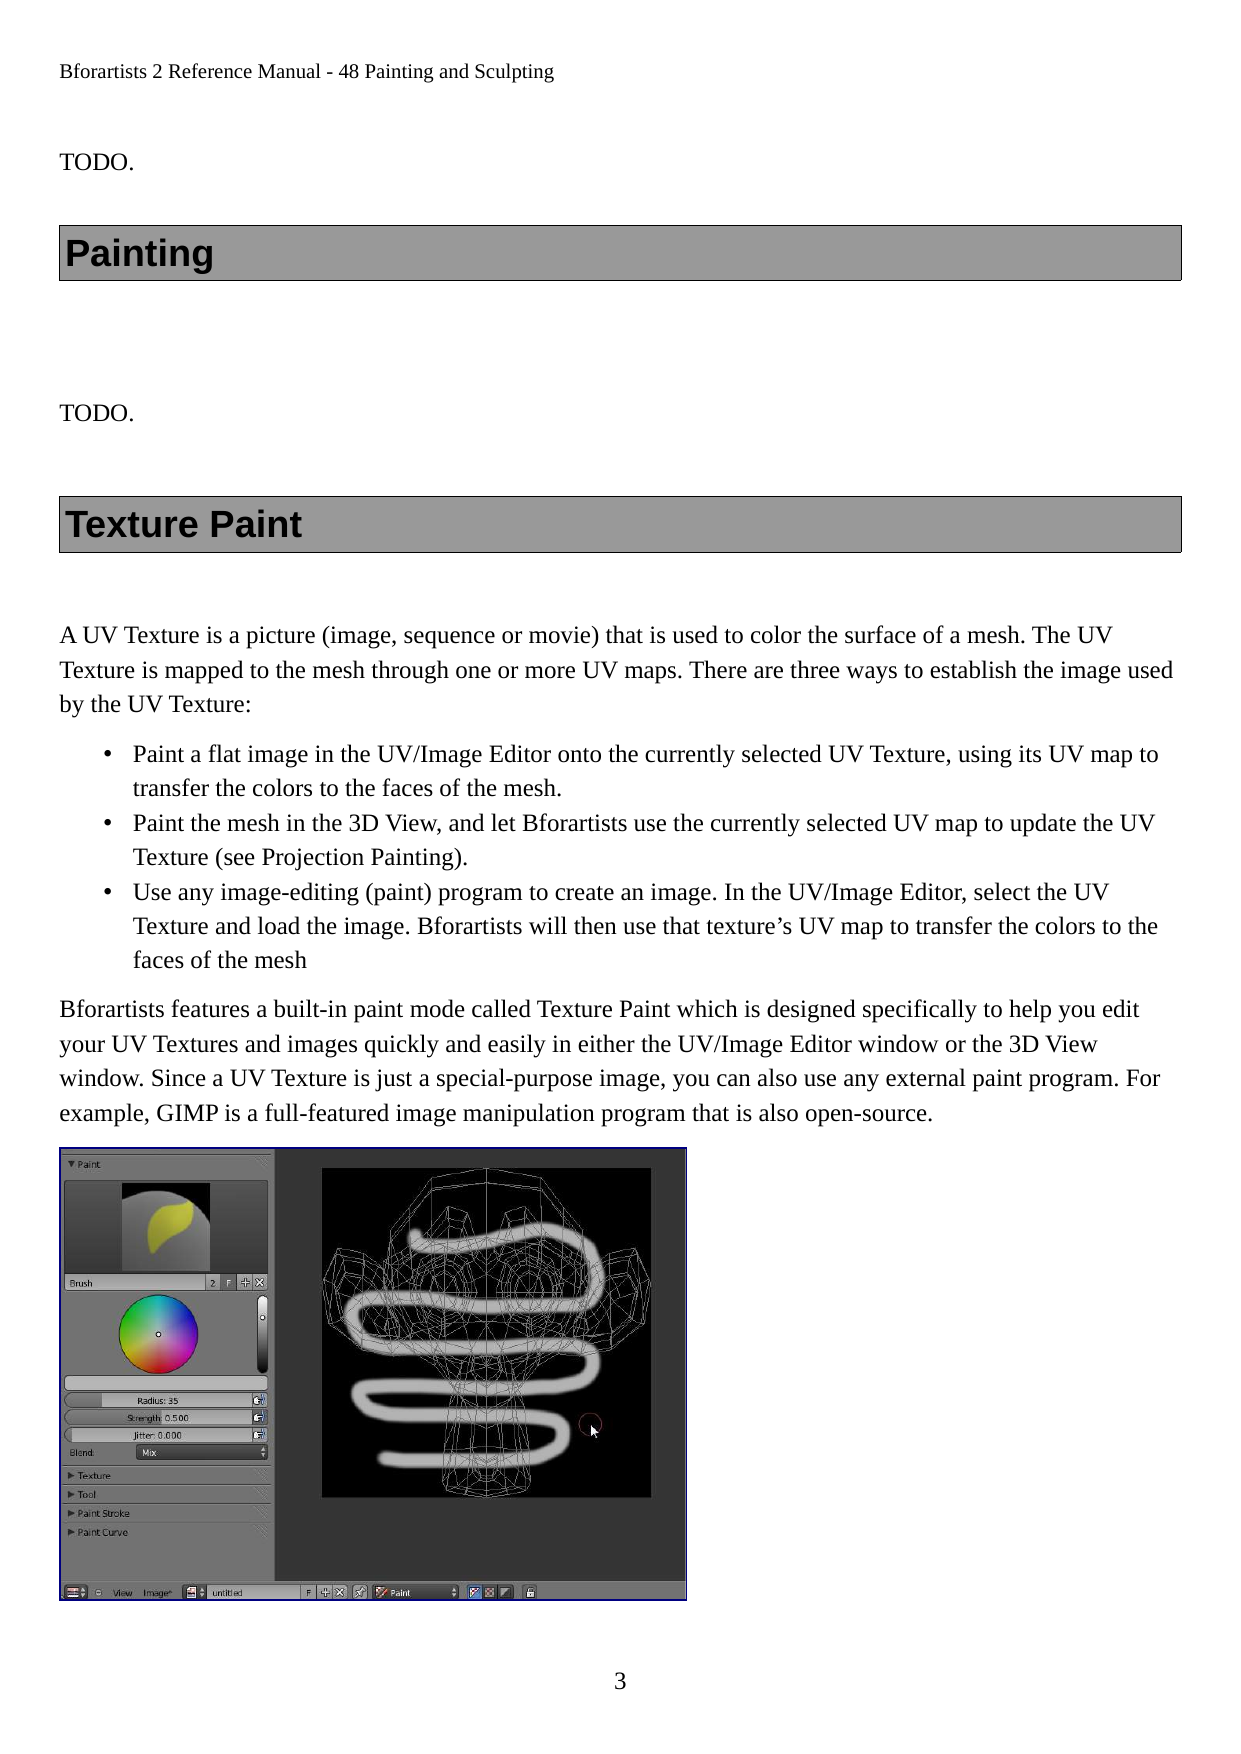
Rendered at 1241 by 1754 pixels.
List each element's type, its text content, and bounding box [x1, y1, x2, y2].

list Paint a flat image in the UV/Image Editor onto the currently selected UV Texture, using its UV map to transfer the colors to the faces of the mesh. [103, 739, 1181, 802]
list Use any image-editing (paint) program to create an image. In the UV/Image Editor, select the UV Texture and load the image. Bforartists will then use that texture’s UV map to transfer the colors to the faces of the mesh [103, 877, 1181, 974]
text A UV Texture is a picture (image, sequence or movie) that is used to color the surface of a mesh. The UV Texture is mapped to the mesh through one or more UV maps. There are three ways to establish the image used by the UV Texture: [59, 621, 1181, 718]
text TODO. [59, 398, 1181, 427]
text TODO. [59, 147, 1181, 176]
picture [61, 1149, 686, 1599]
table_header Painting [60, 226, 1181, 280]
text Bforartists features a built-in paint mode called Texture Paint which is designed specifically to help you edit your UV Textures and images quickly and easily in either the UV/Image Editor window or the 3D View window. Since a UV Texture is just a special-purpose image, you can also use any external paint program. For example, GIMP is a full-featured image manipulation program that is also open-source. [59, 994, 1181, 1127]
list Paint the mesh in the 3D View, and let Bforartists use the currently selected UV map to update the UV Texture (see Projection Painting). [103, 808, 1181, 871]
table_header Texture Paint [60, 497, 1181, 552]
